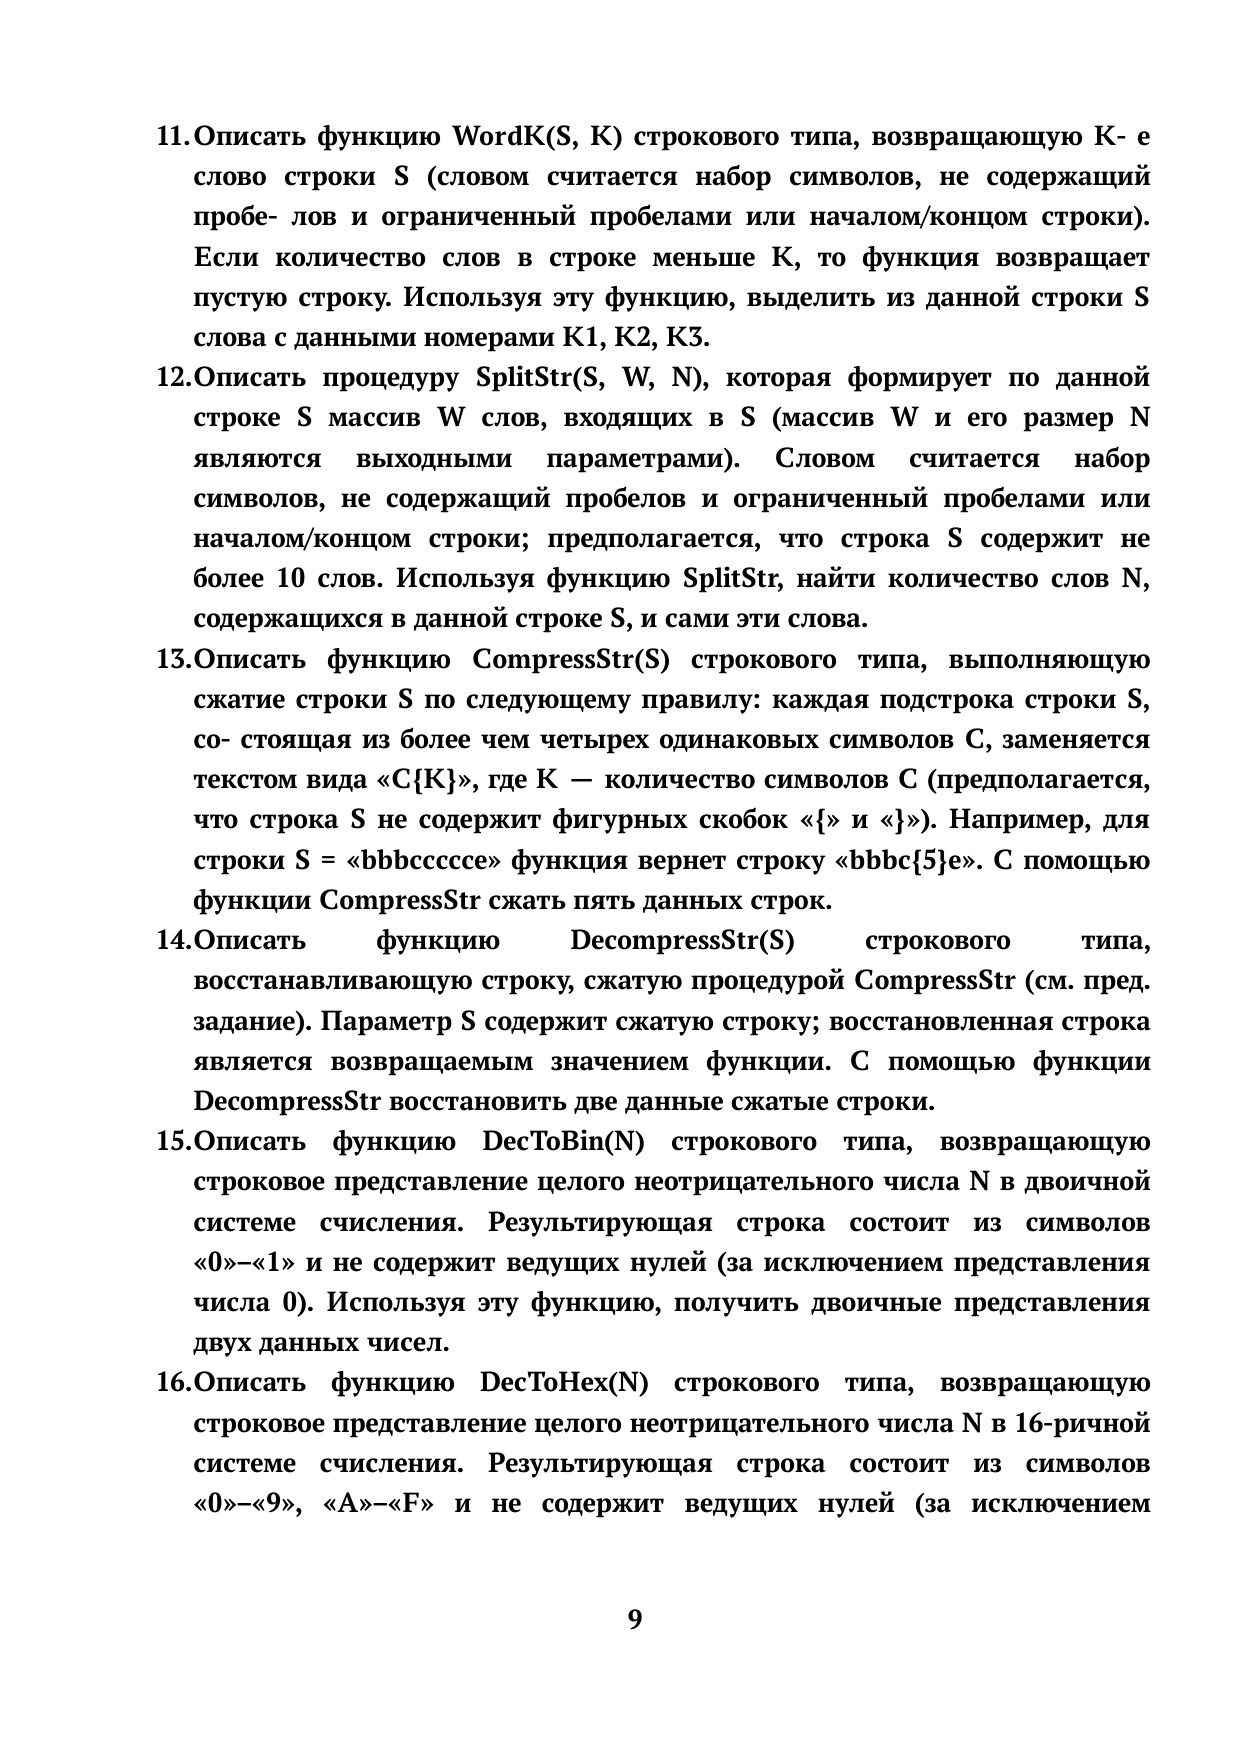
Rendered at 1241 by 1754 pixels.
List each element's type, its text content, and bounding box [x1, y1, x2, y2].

list Описать функцию CompressStr(S) строкового типа, выполняющую сжатие строки S по следующему правилу: каждая подстрока строки S, со- стоящая из более чем четырех одинаковых символов C, заменяется текстом вида «С{K}», где K — количество символов C (предполагается, что строка S не содержит фигурных скобок «{» и «}»). Например, для строки S = «bbbccccce» функция вернет строку «bbbc{5}e». С помощью функции CompressStr сжать пять данных строк. [156, 641, 1152, 916]
list Описать функцию WordK(S, K) строкового типа, возвращающую K- е слово строки S (словом считается набор символов, не содержащий пробе- лов и ограниченный пробелами или началом/концом строки). Если количество слов в строке меньше K, то функция возвращает пустую строку. Используя эту функцию, выделить из данной строки S слова с данными номерами K1, K2, K3. [156, 118, 1152, 353]
list Описать функцию DecToHex(N) строкового типа, возвращающую строковое представление целого неотрицательного числа N в 16-ричной системе счисления. Результирующая строка состоит из символов «0»–«9», «A»–«F» и не содержит ведущих нулей (за исключением [156, 1364, 1152, 1519]
list Описать функцию DecToBin(N) строкового типа, возвращающую строковое представление целого неотрицательного числа N в двоичной системе счисления. Результирующая строка состоит из символов «0»–«1» и не содержит ведущих нулей (за исключением представления числа 0). Используя эту функцию, получить двоичные представления двух данных чисел. [156, 1123, 1152, 1358]
list Описать функцию DecompressStr(S) строкового типа, восстанавливающую строку, сжатую процедурой CompressStr (см. пред. задание). Параметр S содержит сжатую строку; восстановленная строка является возвращаемым значением функции. С помощью функции DecompressStr восстановить две данные сжатые строки. [156, 922, 1152, 1117]
list Описать процедуру SplitStr(S, W, N), которая формирует по данной строке S массив W слов, входящих в S (массив W и его размер N являются выходными параметрами). Словом считается набор символов, не содержащий пробелов и ограниченный пробелами или началом/концом строки; предполагается, что строка S содержит не более 10 слов. Используя функцию SplitStr, найти количество слов N, содержащихся в данной строке S, и сами эти слова. [156, 359, 1152, 634]
